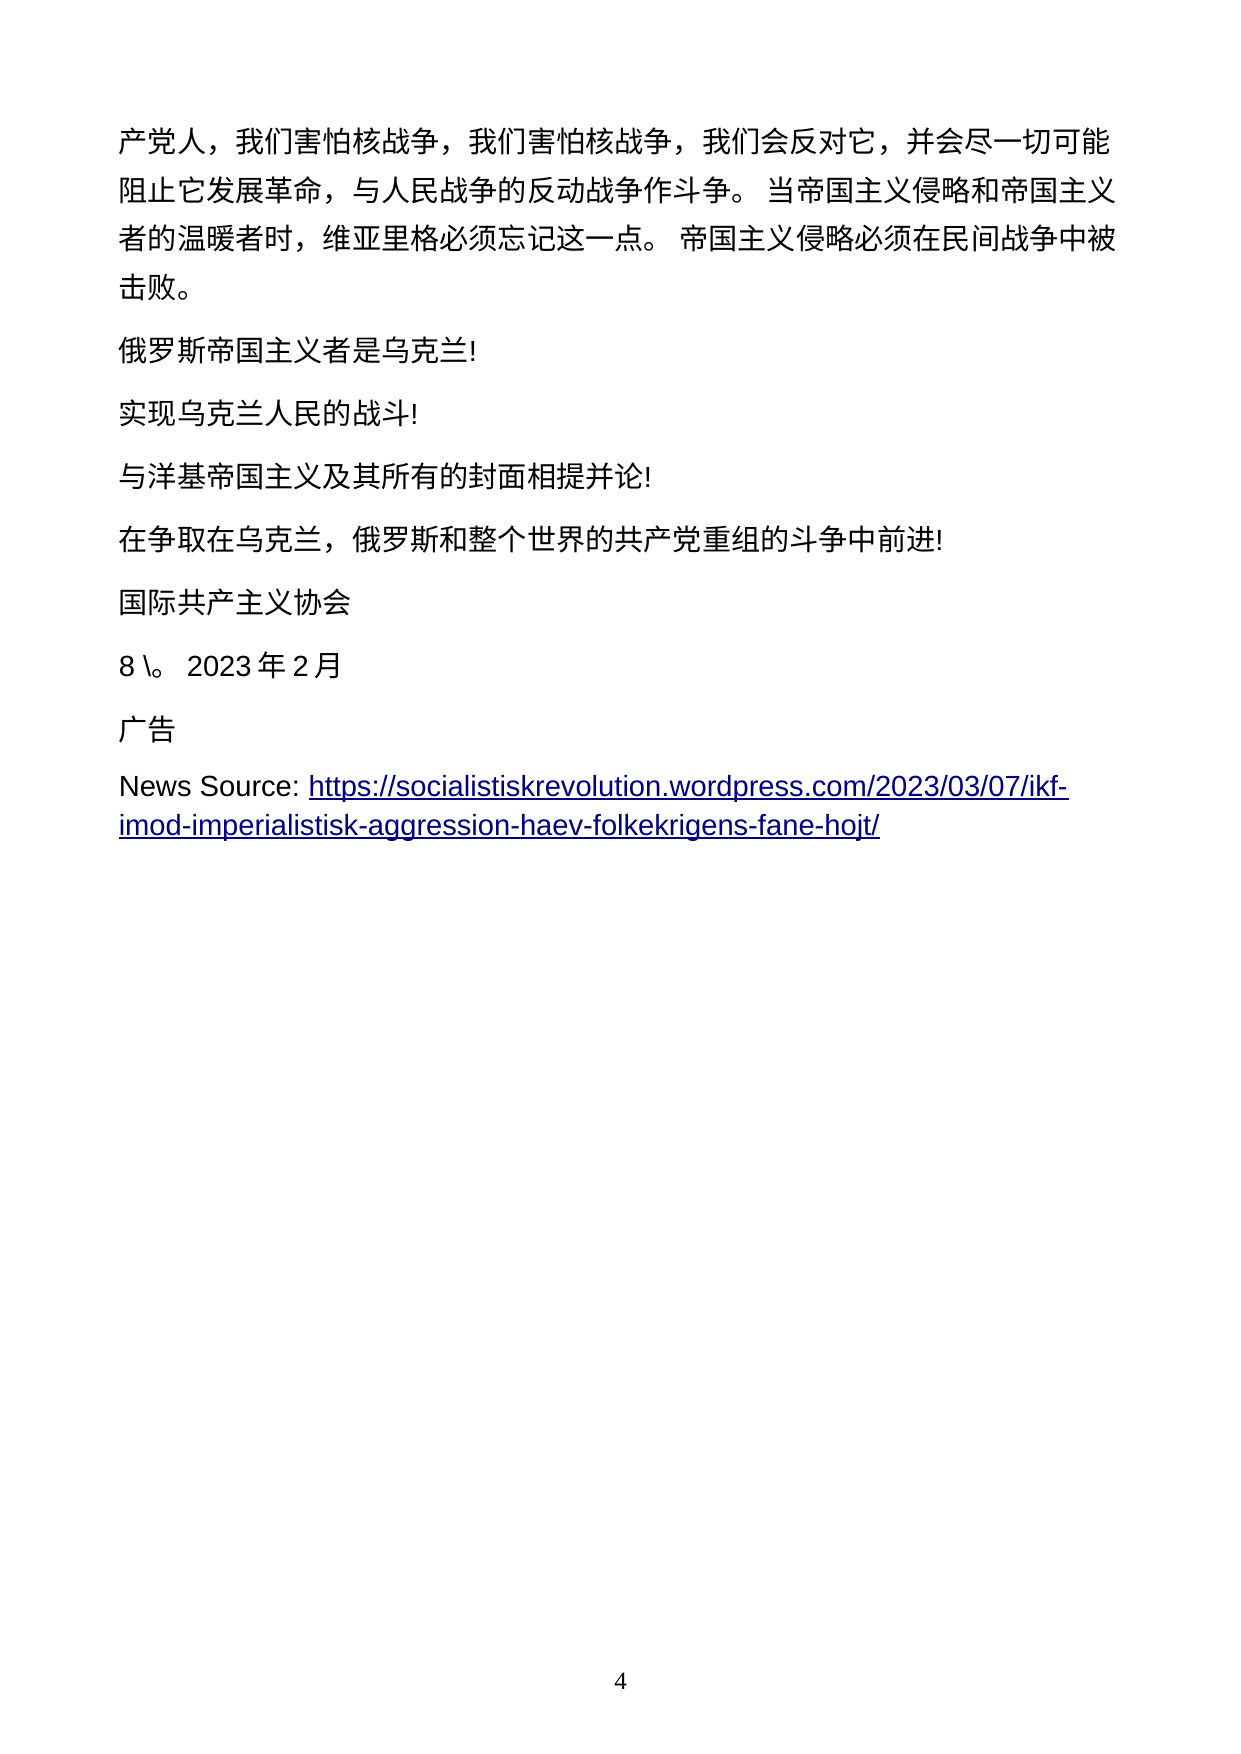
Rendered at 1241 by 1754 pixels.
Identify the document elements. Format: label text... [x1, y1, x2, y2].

text 产党人，我们害怕核战争，我们害怕核战争，我们会反对它，并会尽一切可能阻止它发展革命，与人民战争的反动战争作斗争。 当帝国主义侵略和帝国主义者的温暖者时，维亚里格必须忘记这一点。 帝国主义侵略必须在民间战争中被击败。 [118, 118, 1122, 306]
text 在争取在乌克兰，俄罗斯和整个世界的共产党重组的斗争中前进! [118, 517, 1122, 559]
text 8 \。 2023年2月 [118, 643, 1122, 685]
text 实现乌克兰人民的战斗! [118, 390, 1122, 433]
text 国际共产主义协会 [118, 580, 1122, 622]
text 广告 [118, 706, 1122, 748]
text 俄罗斯帝国主义者是乌克兰! [118, 327, 1122, 369]
text 与洋基帝国主义及其所有的封面相提并论! [118, 453, 1122, 496]
text News Source: https://socialistiskrevolution.wordpress.com/2023/03/07/ikf-imod-imperialistisk-aggression-haev-folkekrigens-fane-hojt/ [118, 769, 1122, 841]
